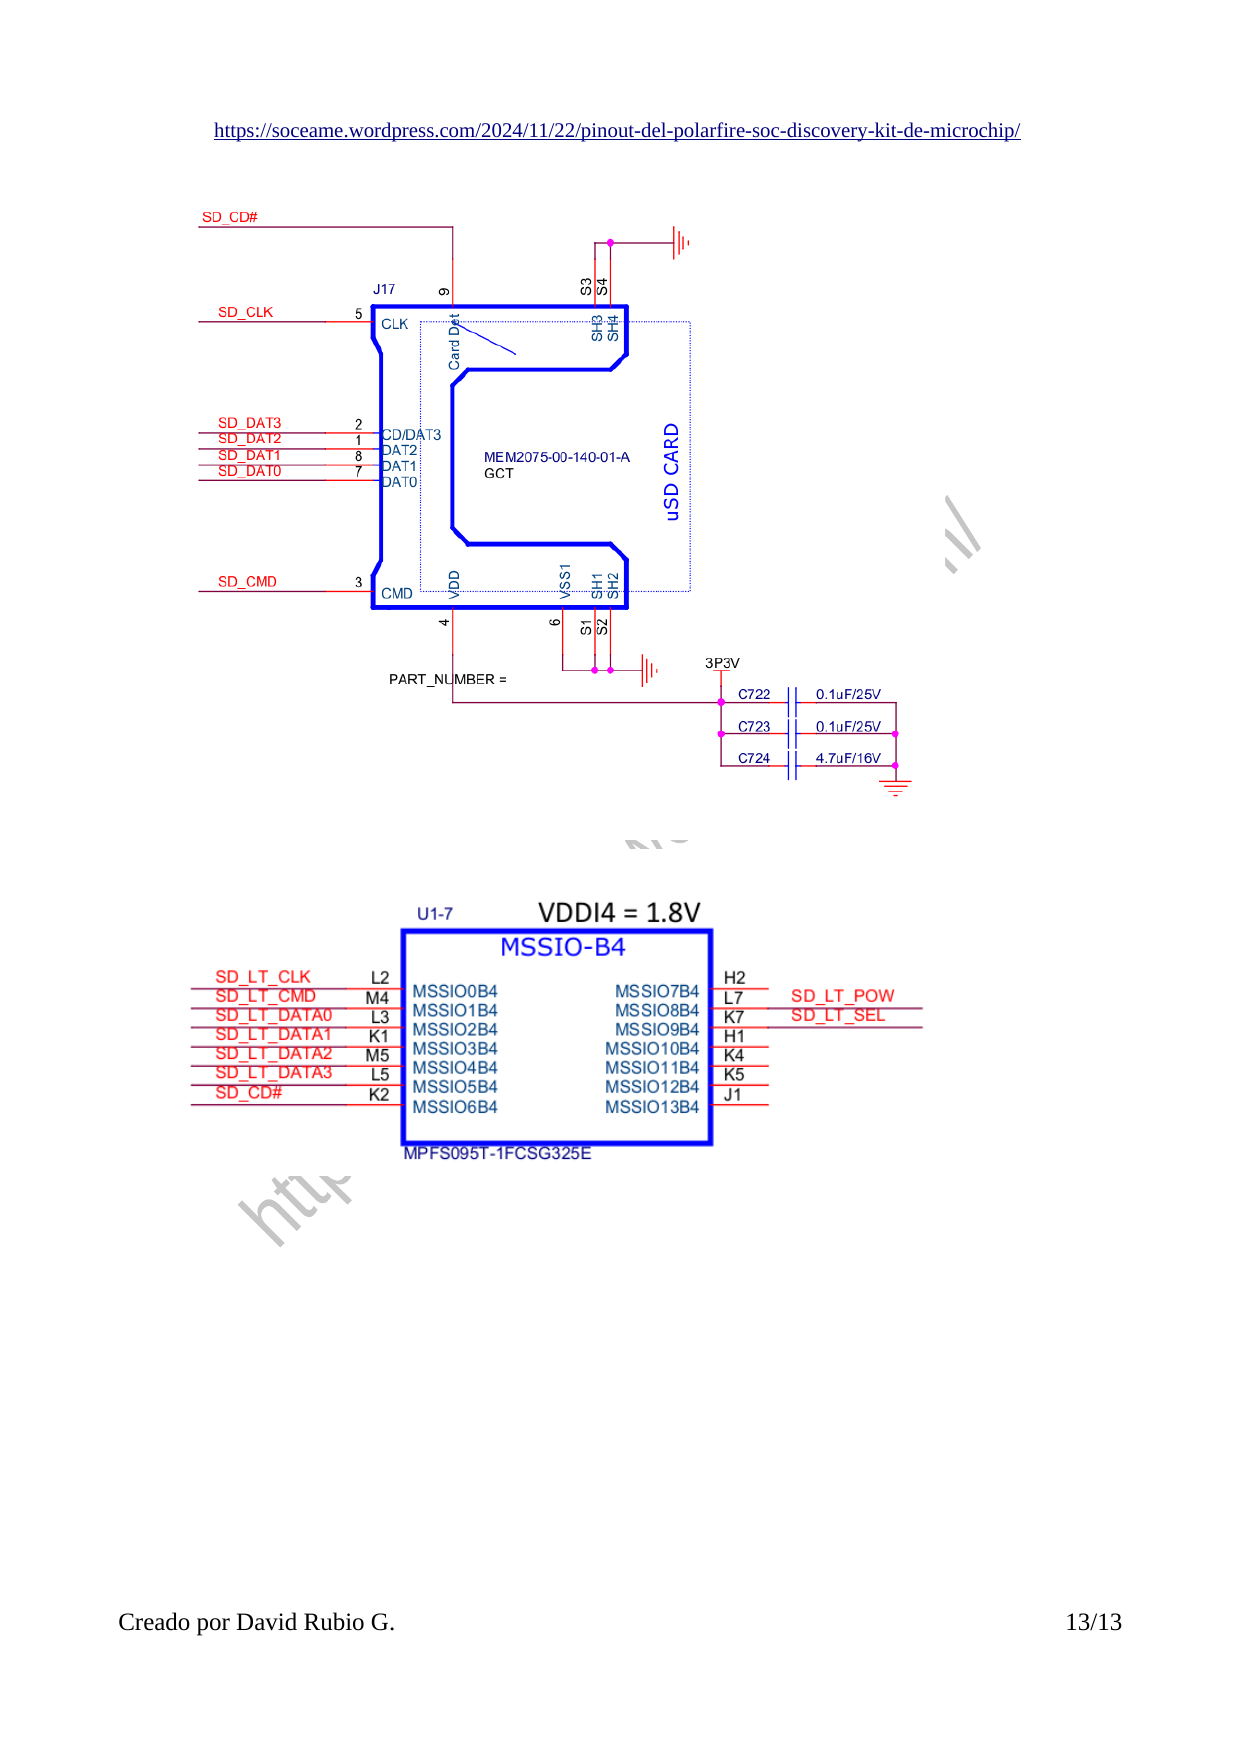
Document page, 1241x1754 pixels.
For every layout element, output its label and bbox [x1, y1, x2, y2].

picture [118, 177, 945, 840]
picture [118, 849, 930, 1176]
